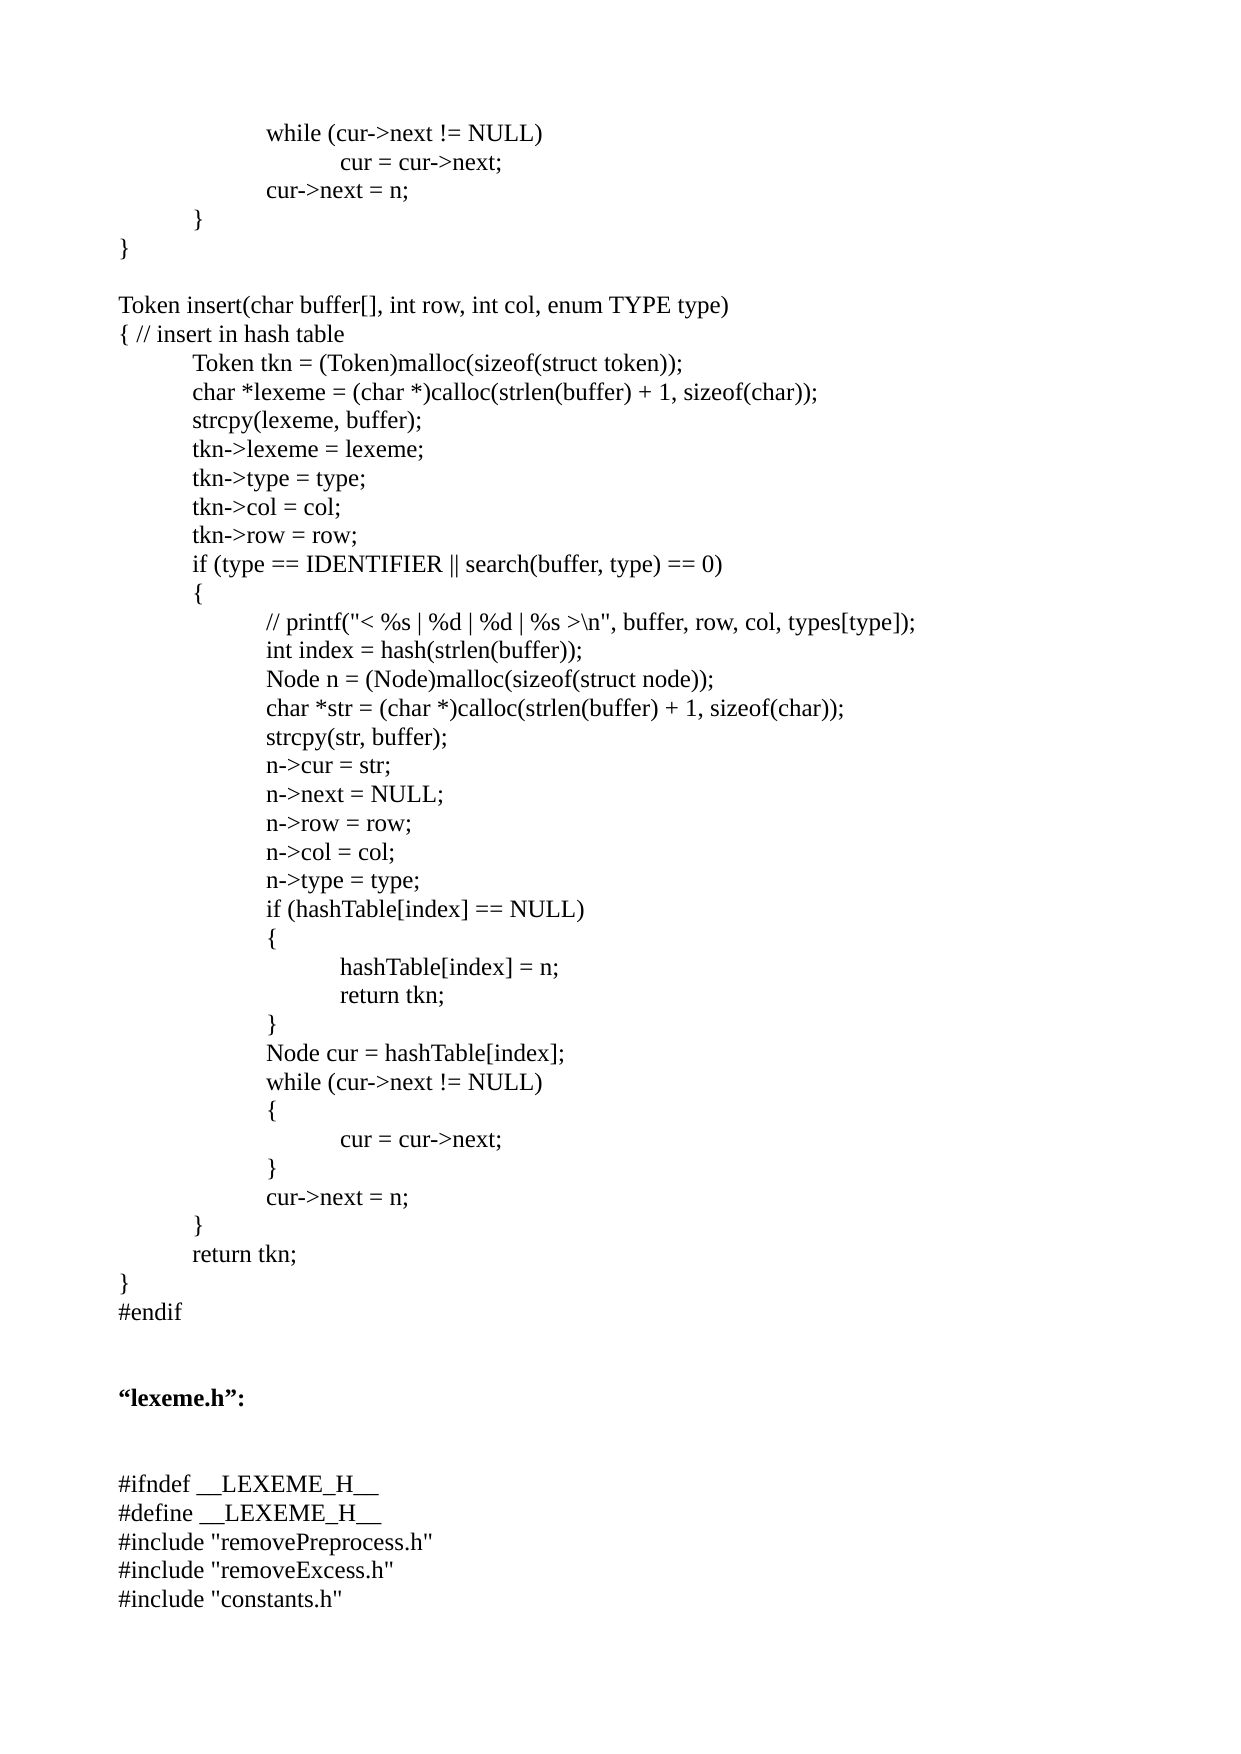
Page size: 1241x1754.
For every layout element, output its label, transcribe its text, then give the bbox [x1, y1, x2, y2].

text tkn->lexeme = lexeme; [118, 434, 1122, 463]
text n->type = type; [118, 866, 1122, 894]
text while (cur->next != NULL) [118, 118, 1122, 147]
text } [118, 204, 1122, 233]
text #include "constants.h" [118, 1584, 1122, 1613]
text strcpy(lexeme, buffer); [118, 406, 1122, 434]
text tkn->row = row; [118, 521, 1122, 549]
text char *lexeme = (char *)calloc(strlen(buffer) + 1, sizeof(char)); [118, 377, 1122, 406]
text // printf("< %s | %d | %d | %s >\n", buffer, row, col, types[type]); [118, 607, 1122, 636]
text n->row = row; [118, 808, 1122, 837]
text strcpy(str, buffer); [118, 722, 1122, 751]
text n->cur = str; [118, 751, 1122, 779]
text tkn->col = col; [118, 492, 1122, 521]
text { [118, 578, 1122, 607]
text cur->next = n; [118, 176, 1122, 204]
text Node n = (Node)malloc(sizeof(struct node)); [118, 664, 1122, 693]
text } [118, 1153, 1122, 1182]
text hashTable[index] = n; [118, 952, 1122, 981]
text #include "removeExcess.h" [118, 1556, 1122, 1584]
text { [118, 923, 1122, 952]
text cur = cur->next; [118, 1124, 1122, 1153]
text if (hashTable[index] == NULL) [118, 894, 1122, 923]
text “lexeme.h”: [118, 1383, 1122, 1412]
text return tkn; [118, 1239, 1122, 1268]
text tkn->type = type; [118, 463, 1122, 492]
text Token insert(char buffer[], int row, int col, enum TYPE type) [118, 291, 1122, 319]
text return tkn; [118, 981, 1122, 1009]
text { // insert in hash table [118, 319, 1122, 348]
text #ifndef __LEXEME_H__ [118, 1469, 1122, 1498]
text #define __LEXEME_H__ [118, 1498, 1122, 1527]
text Token tkn = (Token)malloc(sizeof(struct token)); [118, 348, 1122, 377]
text } [118, 233, 1122, 262]
text Node cur = hashTable[index]; [118, 1038, 1122, 1067]
text cur->next = n; [118, 1182, 1122, 1211]
text #include "removePreprocess.h" [118, 1527, 1122, 1556]
text cur = cur->next; [118, 147, 1122, 176]
text int index = hash(strlen(buffer)); [118, 636, 1122, 664]
text char *str = (char *)calloc(strlen(buffer) + 1, sizeof(char)); [118, 693, 1122, 722]
text } [118, 1009, 1122, 1038]
text n->next = NULL; [118, 779, 1122, 808]
text while (cur->next != NULL) [118, 1067, 1122, 1096]
text if (type == IDENTIFIER || search(buffer, type) == 0) [118, 549, 1122, 578]
text #endif [118, 1297, 1122, 1326]
text n->col = col; [118, 837, 1122, 866]
text } [118, 1268, 1122, 1297]
text } [118, 1211, 1122, 1239]
text { [118, 1096, 1122, 1124]
